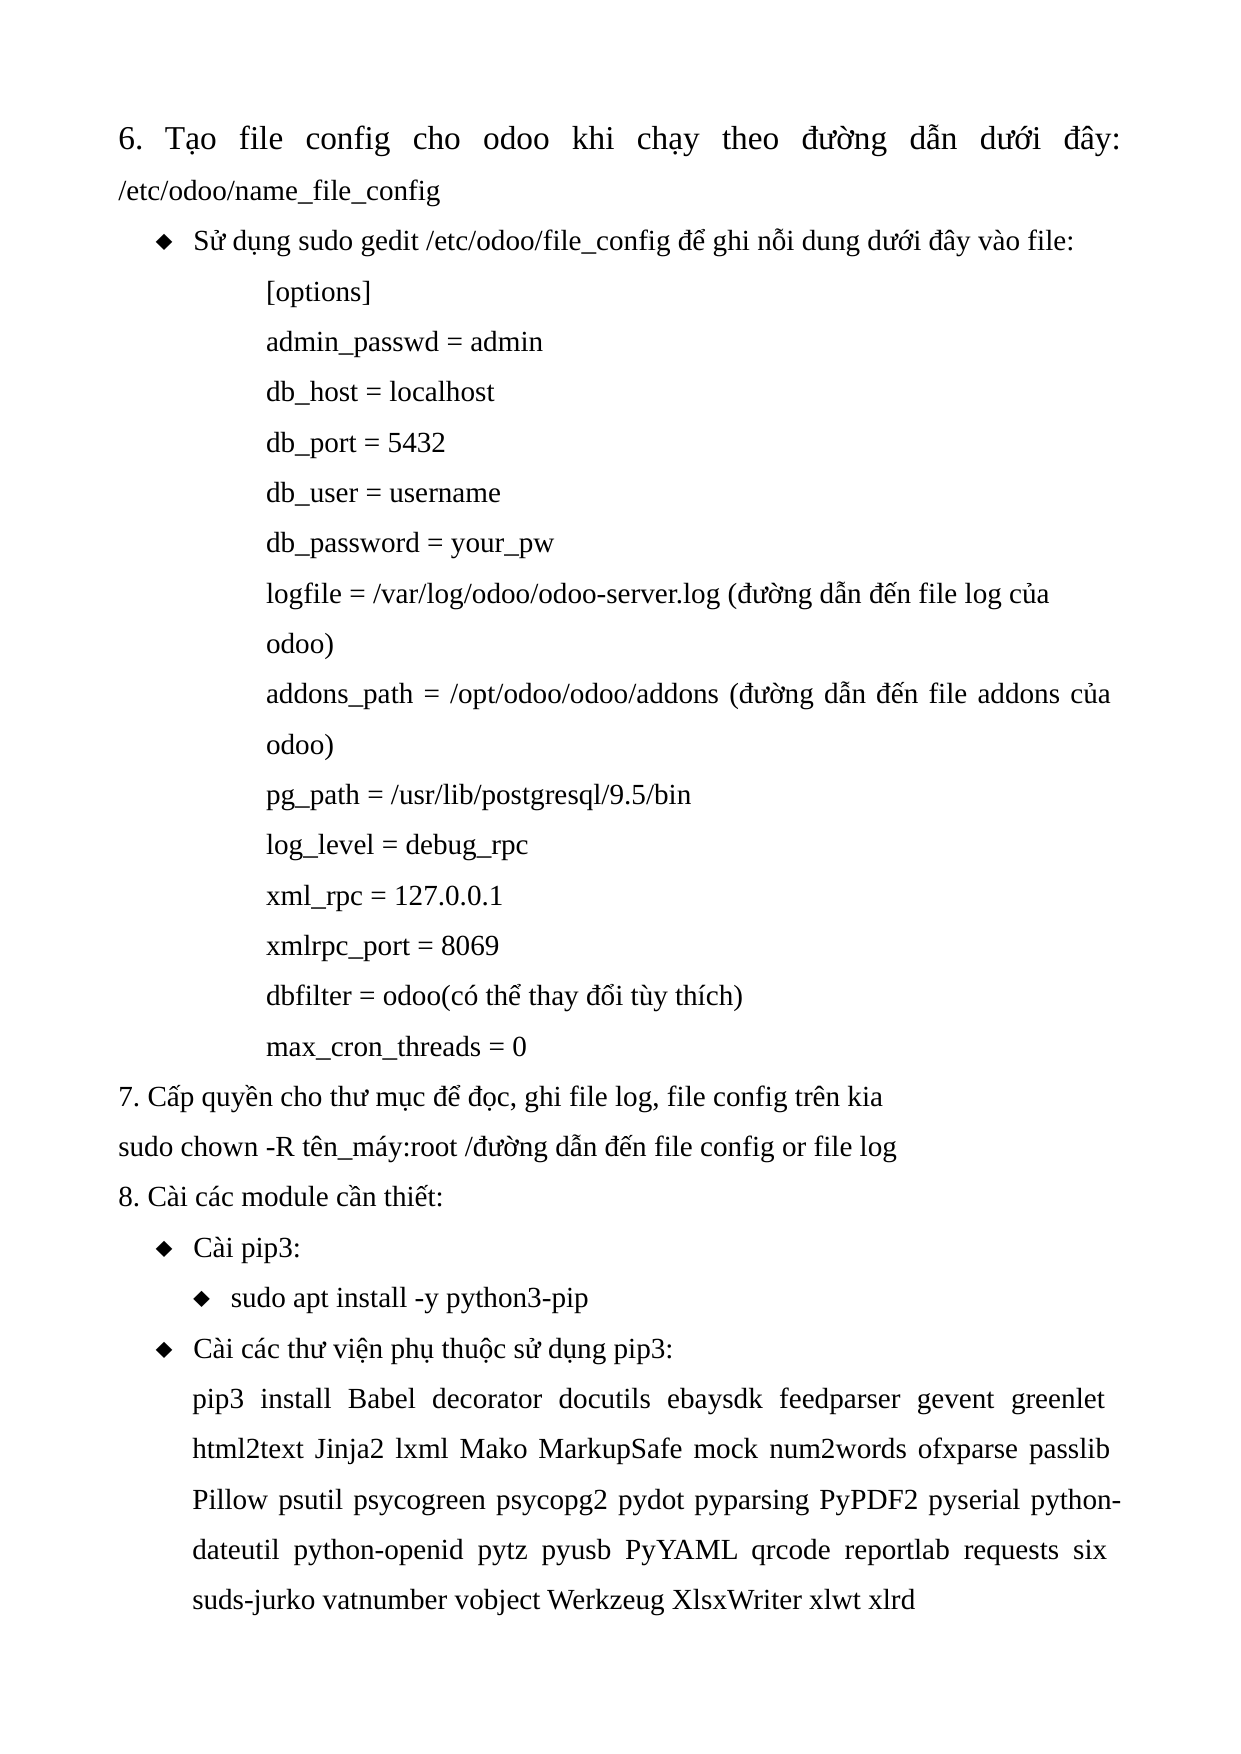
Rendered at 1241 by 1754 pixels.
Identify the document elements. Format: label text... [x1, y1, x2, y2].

text db_port = 5432 [118, 425, 1122, 458]
text 6. Tạo file config cho odoo khi chạy theo đường dẫn dưới đây: /etc/odoo/name_file_config [118, 118, 1122, 207]
list Cài các thư viện phụ thuộc sử dụng pip3: [156, 1331, 1122, 1364]
text db_host = localhost [118, 374, 1122, 408]
text log_level = debug_rpc [118, 827, 1122, 861]
text addons_path = /opt/odoo/odoo/addons (đường dẫn đến file addons của odoo) [118, 676, 1122, 760]
text 8. Cài các module cần thiết: [118, 1179, 1122, 1213]
text admin_passwd = admin [118, 324, 1122, 358]
text 7. Cấp quyền cho thư mục để đọc, ghi file log, file config trên kia [118, 1079, 1122, 1112]
list Sử dụng sudo gedit /etc/odoo/file_config để ghi nỗi dung dưới đây vào file: [156, 223, 1122, 257]
text [options] [118, 274, 1122, 307]
text pg_path = /usr/lib/postgresql/9.5/bin [118, 777, 1122, 811]
text pip3 install Babel decorator docutils ebaysdk feedparser gevent greenlet html2text Jinja2 lxml Mako MarkupSafe mock num2words ofxparse passlib Pillow psutil psycogreen psycopg2 pydot pyparsing PyPDF2 pyserial python- dateutil python-openid pytz pyusb PyYAML qrcode reportlab requests six suds-jurko vatnumber vobject Werkzeug XlsxWriter xlwt xlrd [118, 1381, 1122, 1616]
text db_user = username [118, 475, 1122, 509]
list sudo apt install -y python3-pip [193, 1280, 1122, 1314]
text max_cron_threads = 0 [118, 1029, 1122, 1062]
list Cài pip3: [156, 1230, 1122, 1263]
text dbfilter = odoo(có thể thay đổi tùy thích) [118, 978, 1122, 1012]
text xmlrpc_port = 8069 [118, 928, 1122, 962]
text db_password = your_pw [118, 526, 1122, 559]
text sudo chown -R tên_máy:root /đường dẫn đến file config or file log [118, 1129, 1122, 1163]
text logfile = /var/log/odoo/odoo-server.log (đường dẫn đến file log của odoo) [118, 576, 1122, 660]
text xml_rpc = 127.0.0.1 [118, 878, 1122, 911]
